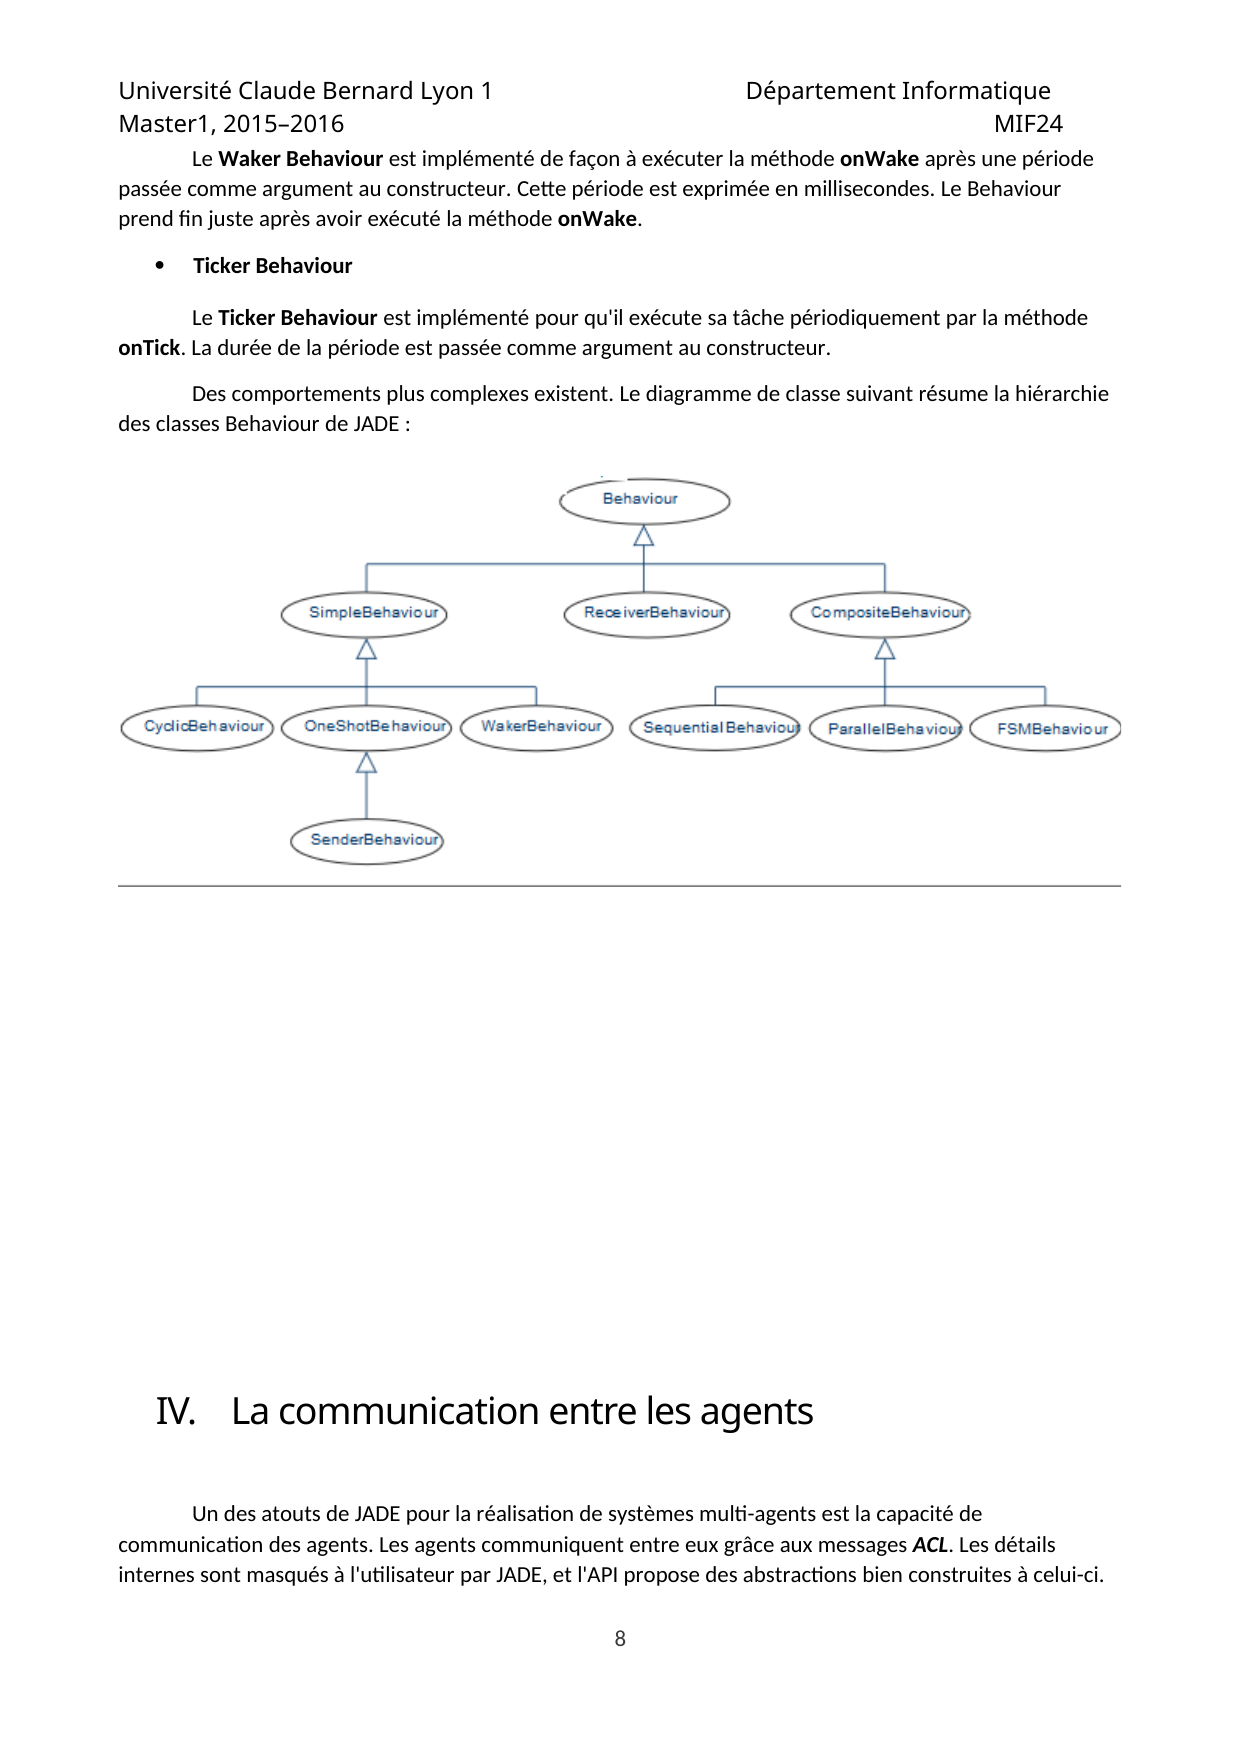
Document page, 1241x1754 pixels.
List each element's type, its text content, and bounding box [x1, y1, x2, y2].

list La communication entre les agents [156, 1384, 1122, 1436]
text Le Waker Behaviour est implémenté de façon à exécuter la méthode onWake après une période passée comme argument au constructeur. Cette période est exprimée en millisecondes. Le Behaviour prend fin juste après avoir exécuté la méthode onWake. [118, 139, 1122, 232]
text Un des atouts de JADE pour la réalisation de systèmes multi-agents est la capacité de communication des agents. Les agents communiquent entre eux grâce aux messages ACL. Les détails internes sont masqués à l'utilisateur par JADE, et l'API propose des abstractions bien construites à celui-ci. [118, 1497, 1122, 1588]
text Des comportements plus complexes existent. Le diagramme de classe suivant résume la hiérarchie des classes Behaviour de JADE : [118, 379, 1122, 437]
list Ticker Behaviour [156, 251, 1122, 279]
text Le Ticker Behaviour est implémenté pour qu'il exécute sa tâche périodiquement par la méthode onTick. La durée de la période est passée comme argument au constructeur. [118, 297, 1122, 361]
